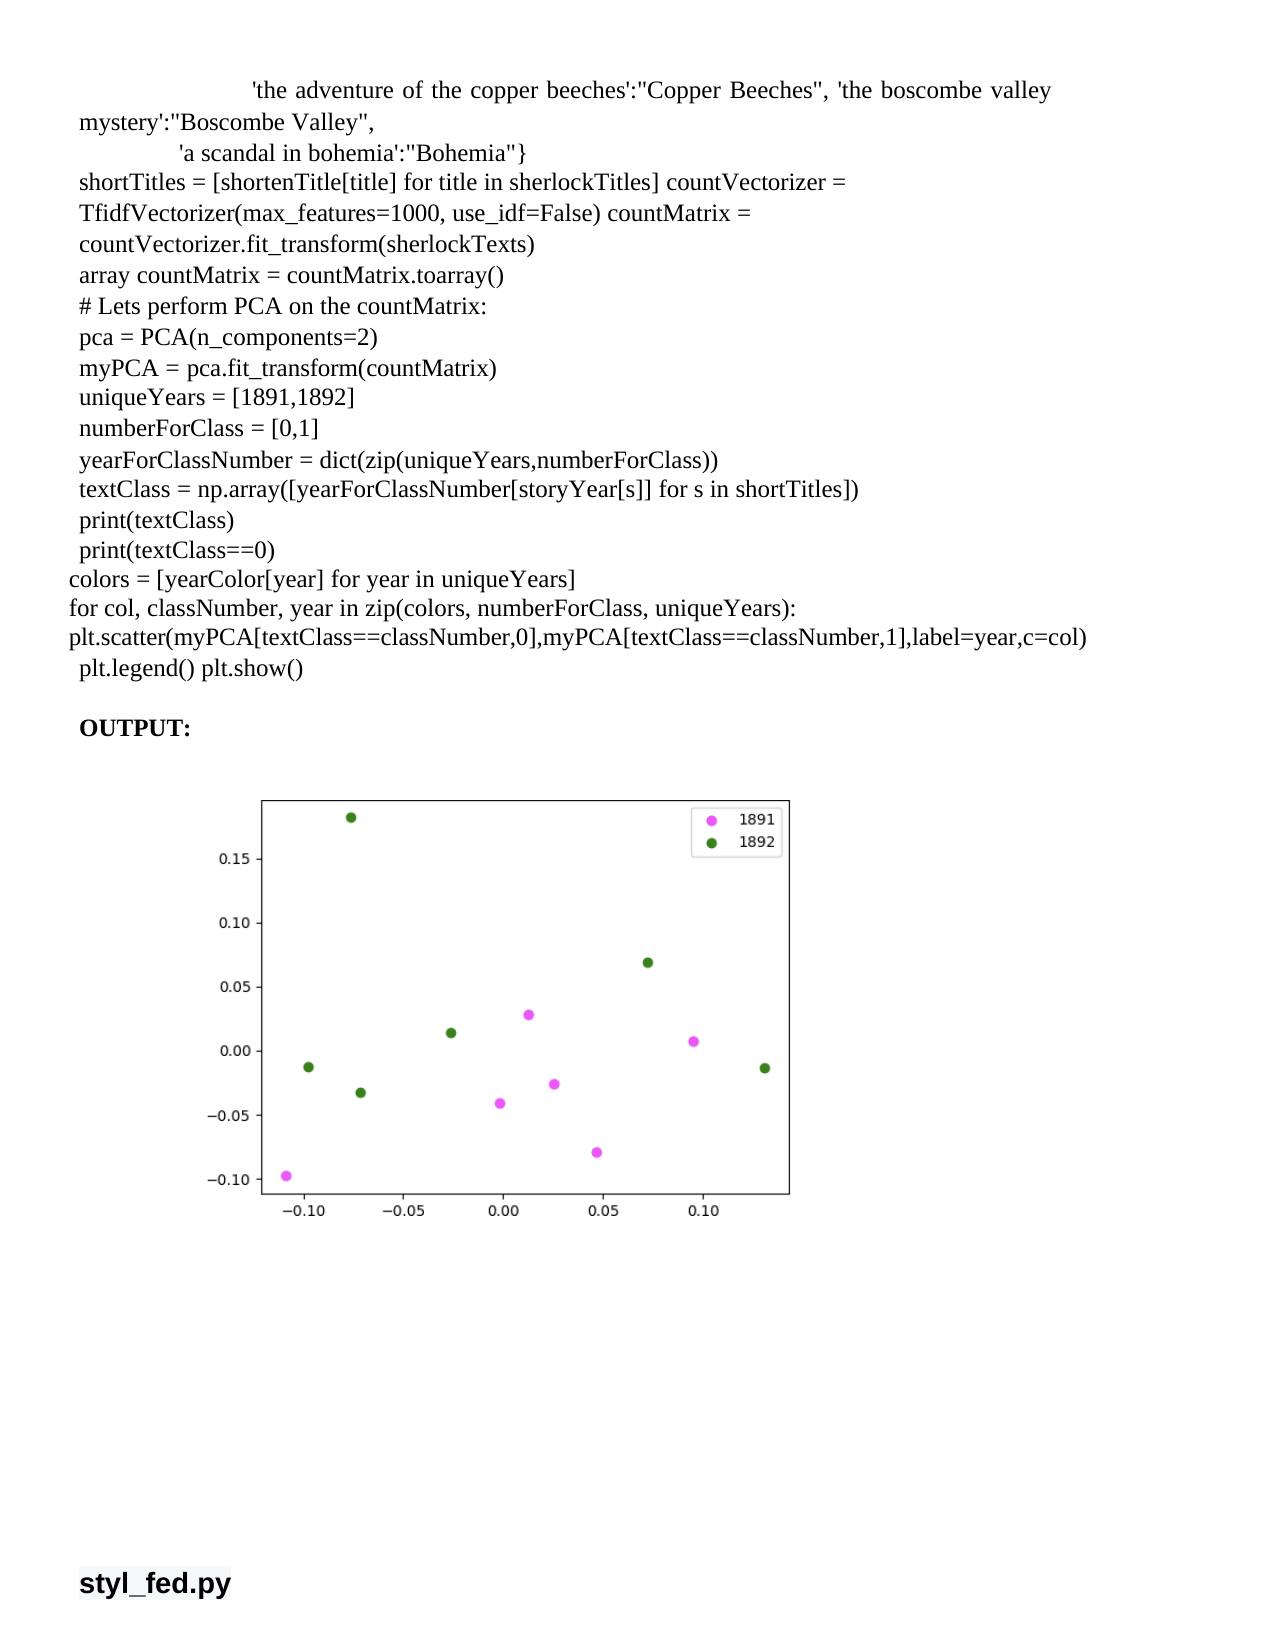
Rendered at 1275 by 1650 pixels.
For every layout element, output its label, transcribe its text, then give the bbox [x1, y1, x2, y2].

text mystery':"Boscombe Valley", [79, 107, 1208, 136]
text myPCA = pca.fit_transform(countMatrix) [79, 353, 1208, 382]
text pca = PCA(n_components=2) [79, 322, 1208, 351]
text 'a scandal in bohemia':"Bohemia"} [179, 138, 1208, 167]
picture [207, 800, 791, 1216]
text OUTPUT: [79, 713, 1208, 742]
subtitle styl_fed.py [79, 1566, 1208, 1600]
text for col, classNumber, year in zip(colors, numberForClass, uniqueYears): [68, 593, 1208, 622]
text array countMatrix = countMatrix.toarray() [79, 260, 593, 289]
text plt.legend() plt.show() [79, 653, 1208, 682]
text colors = [yearColor[year] for year in uniqueYears] [68, 564, 1208, 593]
text plt.scatter(myPCA[textClass==classNumber,0],myPCA[textClass==classNumber,1],label=year,c=col) [68, 622, 1208, 651]
text 'the adventure of the copper beeches':"Copper Beeches", 'the boscombe valley [252, 76, 1208, 104]
text numberForClass = [0,1] [79, 413, 1208, 442]
text print(textClass==0) [79, 536, 1208, 564]
text textClass = np.array([yearForClassNumber[storyYear[s]] for s in shortTitles]) print(textClass) [79, 474, 998, 533]
text yearForClassNumber = dict(zip(uniqueYears,numberForClass)) [79, 445, 1208, 474]
text uniqueYears = [1891,1892] [79, 382, 1208, 411]
text shortTitles = [shortenTitle[title] for title in sherlockTitles] countVectorizer = TfidfVectorizer(max_features=1000, use_idf=False) countMatrix = countVectorizer.fit_transform(sherlockTexts) [79, 167, 959, 258]
text # Lets perform PCA on the countMatrix: [79, 291, 1208, 320]
